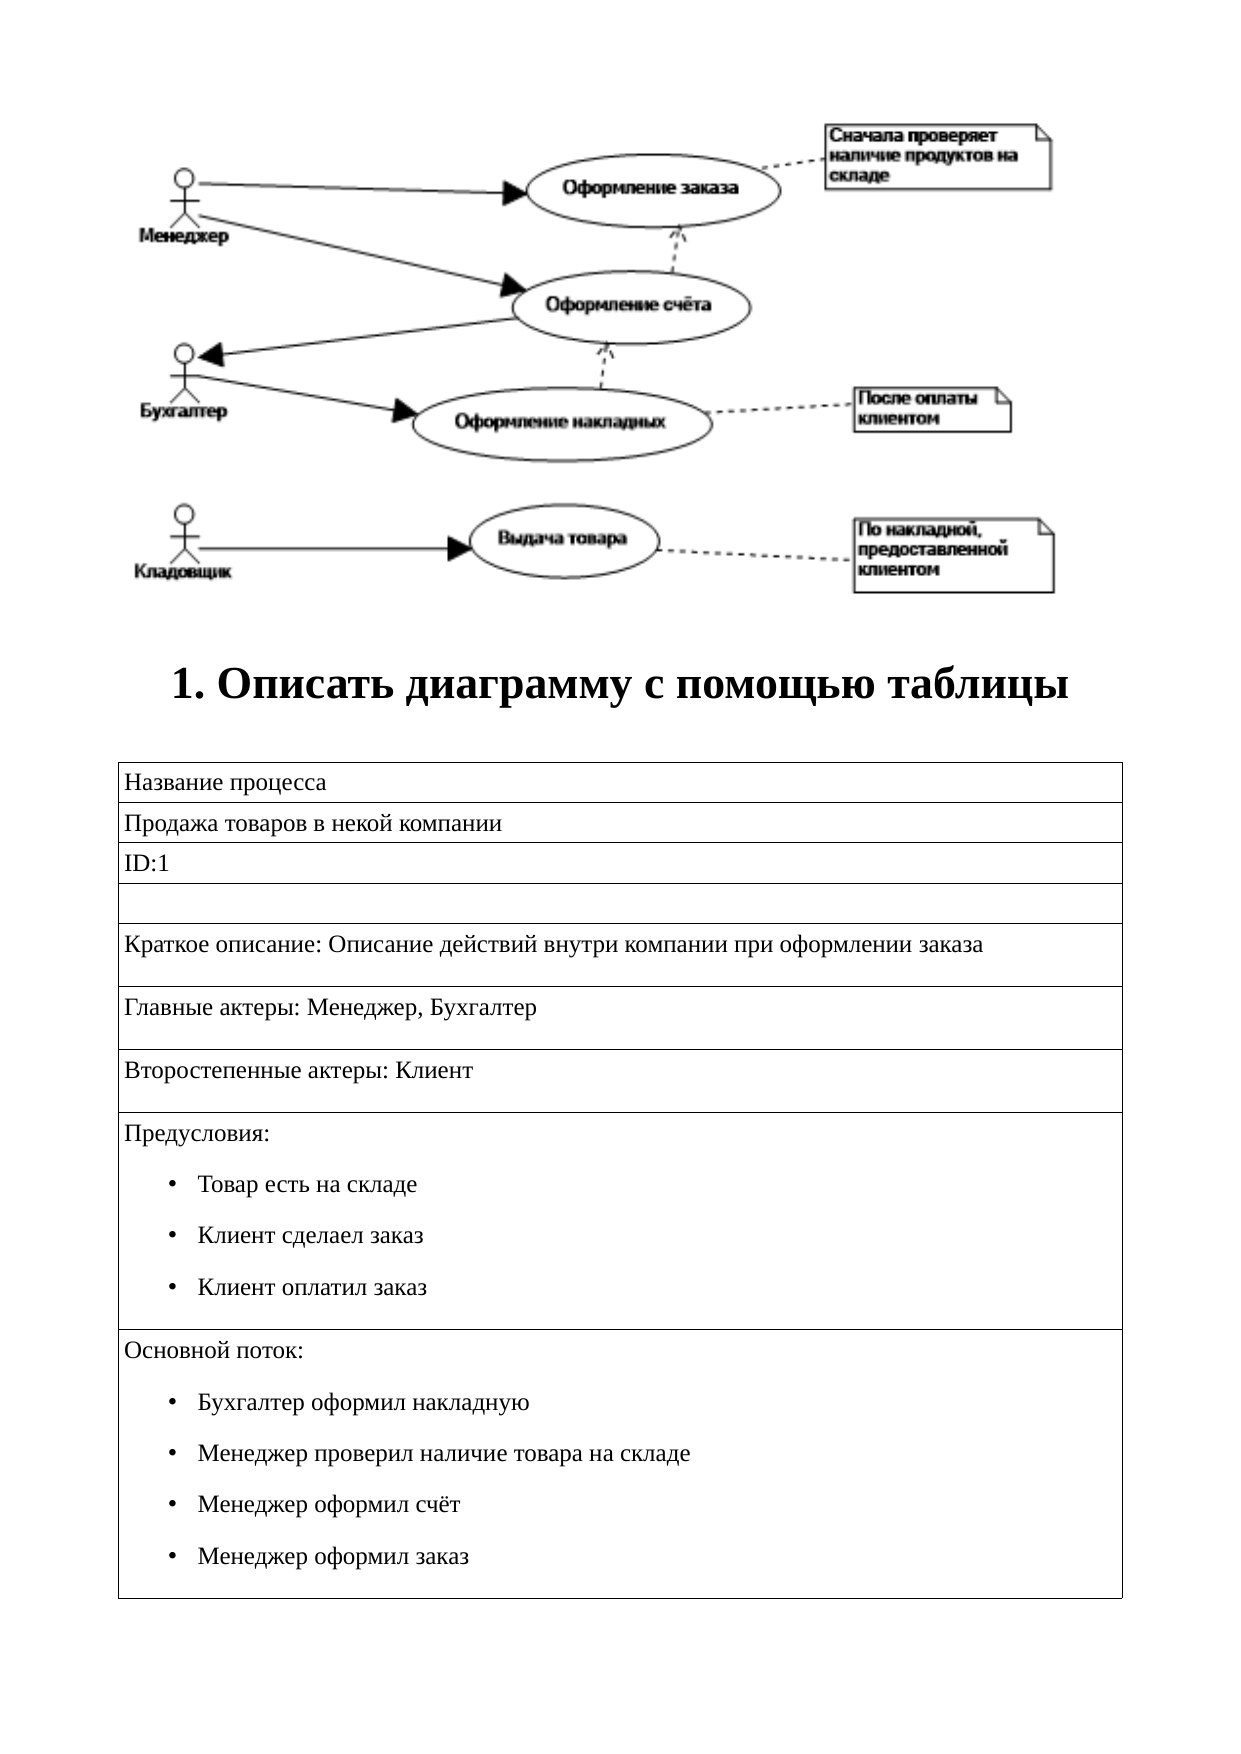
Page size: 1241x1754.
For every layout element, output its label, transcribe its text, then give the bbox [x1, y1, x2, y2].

picture [118, 118, 1069, 604]
table_cell Продажа товаров в некой компании [119, 803, 1122, 842]
table_header Название процесса [119, 763, 1122, 802]
table_cell [119, 884, 1122, 923]
table_cell Предусловия: Товар есть на складе Клиент сделаел заказ Клиент оплатил заказ [119, 1113, 1122, 1329]
table_cell Основной поток: Бухгалтер оформил накладную Менеджер проверил наличие товара на складе Менеджер оформил счёт Менеджер оформил заказ [119, 1330, 1122, 1598]
table_cell ID:1 [119, 843, 1122, 882]
table_cell Второстепенные актеры: Клиент [119, 1050, 1122, 1112]
table_cell Краткое описание: Описание действий внутри компании при оформлении заказа [119, 924, 1122, 986]
table_cell Главные актеры: Менеджер, Бухгалтер [119, 987, 1122, 1049]
text 1. Описать диаграмму с помощью таблицы [118, 656, 1122, 709]
